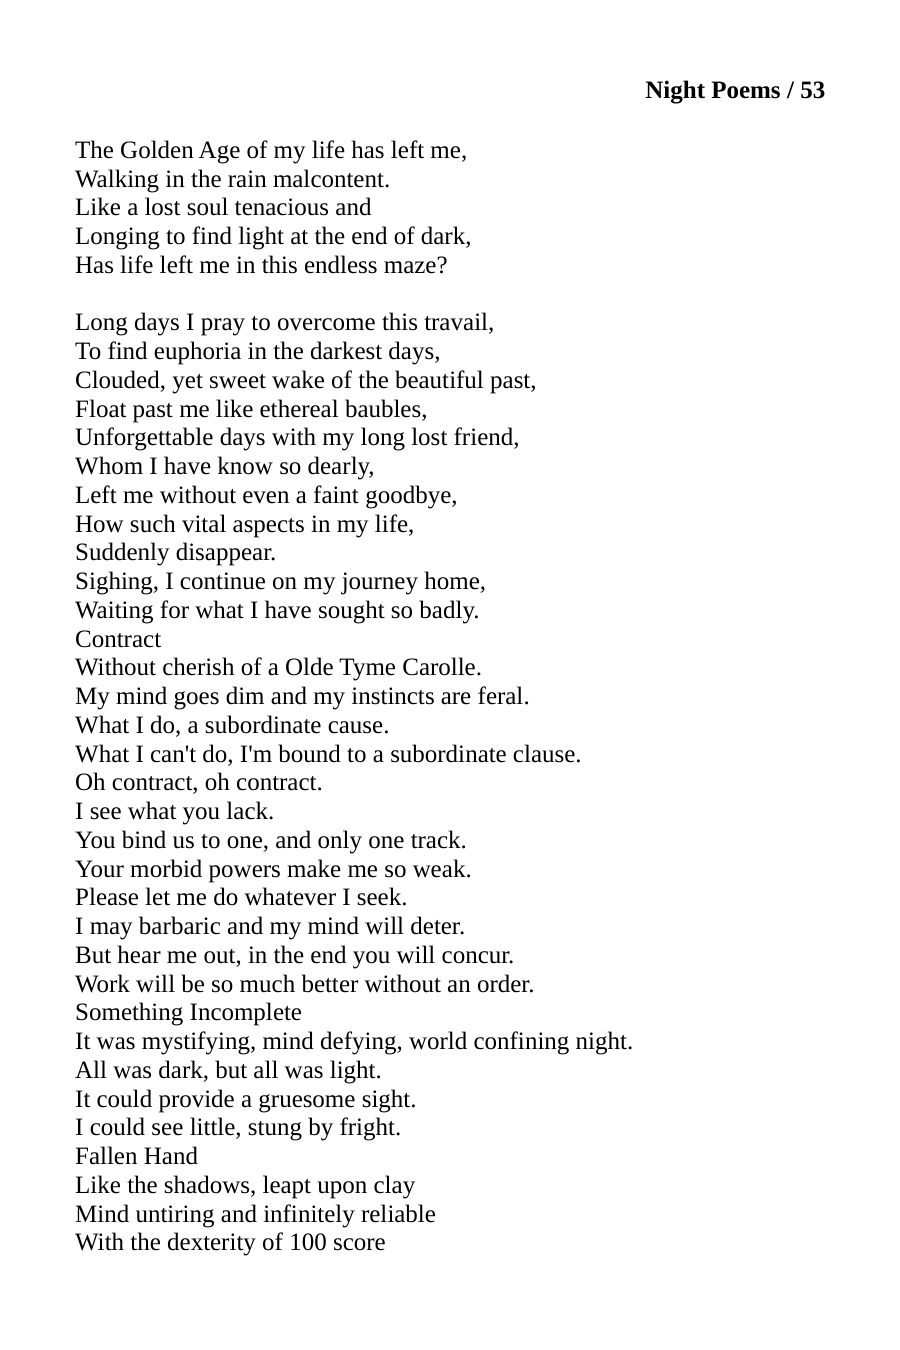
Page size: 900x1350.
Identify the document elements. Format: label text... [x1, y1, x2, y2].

text What I can't do, I'm bound to a subordinate clause. [75, 739, 825, 767]
text Please let me do whatever I seek. [75, 882, 825, 911]
text Fallen Hand [75, 1141, 825, 1170]
text With the dexterity of 100 score [75, 1227, 825, 1256]
text What I do, a subordinate cause. [75, 710, 825, 739]
text Clouded, yet sweet wake of the beautiful past, [75, 365, 825, 394]
text I could see little, stung by fright. [75, 1112, 825, 1141]
text But hear me out, in the end you will concur. [75, 940, 825, 969]
text I see what you lack. [75, 796, 825, 825]
text The Golden Age of my life has left me, [75, 135, 825, 164]
text Longing to find light at the end of dark, [75, 221, 825, 250]
text Whom I have know so dearly, [75, 451, 825, 480]
text To find euphoria in the darkest days, [75, 336, 825, 365]
text I may barbaric and my mind will deter. [75, 911, 825, 940]
text My mind goes dim and my instincts are feral. [75, 681, 825, 710]
text Left me without even a faint goodbye, [75, 480, 825, 509]
text Unforgettable days with my long lost friend, [75, 422, 825, 451]
text Without cherish of a Olde Tyme Carolle. [75, 652, 825, 681]
text Contract [75, 624, 825, 652]
text It was mystifying, mind defying, world confining night. [75, 1026, 825, 1055]
text Mind untiring and infinitely reliable [75, 1199, 825, 1227]
text It could provide a gruesome sight. [75, 1084, 825, 1112]
text How such vital aspects in my life, [75, 509, 825, 537]
text Like the shadows, leapt upon clay [75, 1170, 825, 1199]
text Waiting for what I have sought so badly. [75, 595, 825, 624]
text Float past me like ethereal baubles, [75, 394, 825, 422]
text Long days I pray to overcome this travail, [75, 307, 825, 336]
text Something Incomplete [75, 997, 825, 1026]
text Like a lost soul tenacious and [75, 192, 825, 221]
text Walking in the rain malcontent. [75, 164, 825, 192]
text Oh contract, oh contract. [75, 767, 825, 796]
text All was dark, but all was light. [75, 1055, 825, 1084]
text Suddenly disappear. [75, 537, 825, 566]
text Work will be so much better without an order. [75, 969, 825, 997]
text Your morbid powers make me so weak. [75, 854, 825, 882]
text Has life left me in this endless maze? [75, 250, 825, 279]
text You bind us to one, and only one track. [75, 825, 825, 854]
text Sighing, I continue on my journey home, [75, 566, 825, 595]
